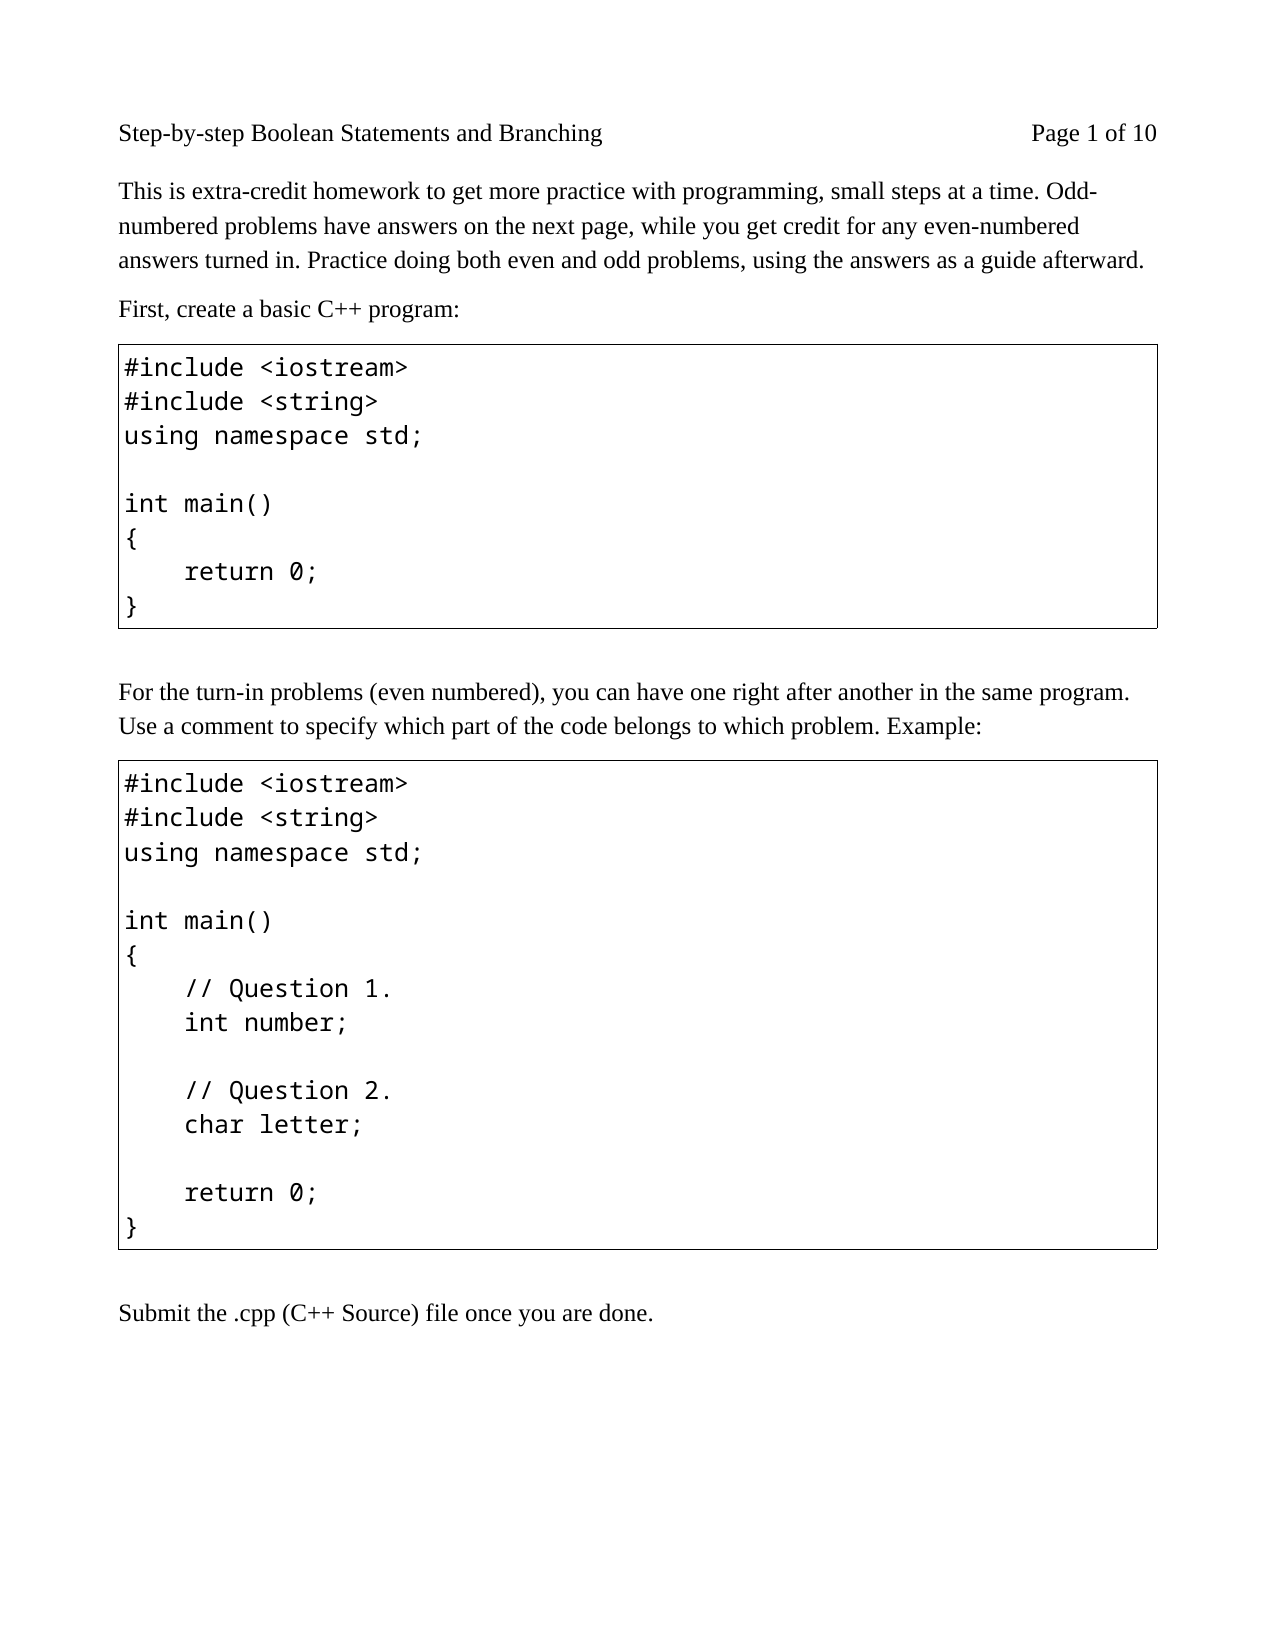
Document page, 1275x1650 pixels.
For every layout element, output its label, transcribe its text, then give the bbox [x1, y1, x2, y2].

table_header #include <iostream> #include <string> using namespace std; int main() { // Question 1. int number; // Question 2. char letter; return 0; } [119, 761, 1157, 1249]
text Submit the .cpp (C++ Source) file once you are done. [118, 1298, 1157, 1327]
text First, create a basic C++ program: [118, 294, 1157, 323]
table_header #include <iostream> #include <string> using namespace std; int main() { return 0; } [119, 345, 1157, 627]
text For the turn-in problems (even numbered), you can have one right after another in the same program. Use a comment to specify which part of the code belongs to which problem. Example: [118, 677, 1157, 740]
text This is extra-credit homework to get more practice with programming, small steps at a time. Odd-numbered problems have answers on the next page, while you get credit for any even-numbered answers turned in. Practice doing both even and odd problems, using the answers as a guide afterward. [118, 176, 1157, 274]
